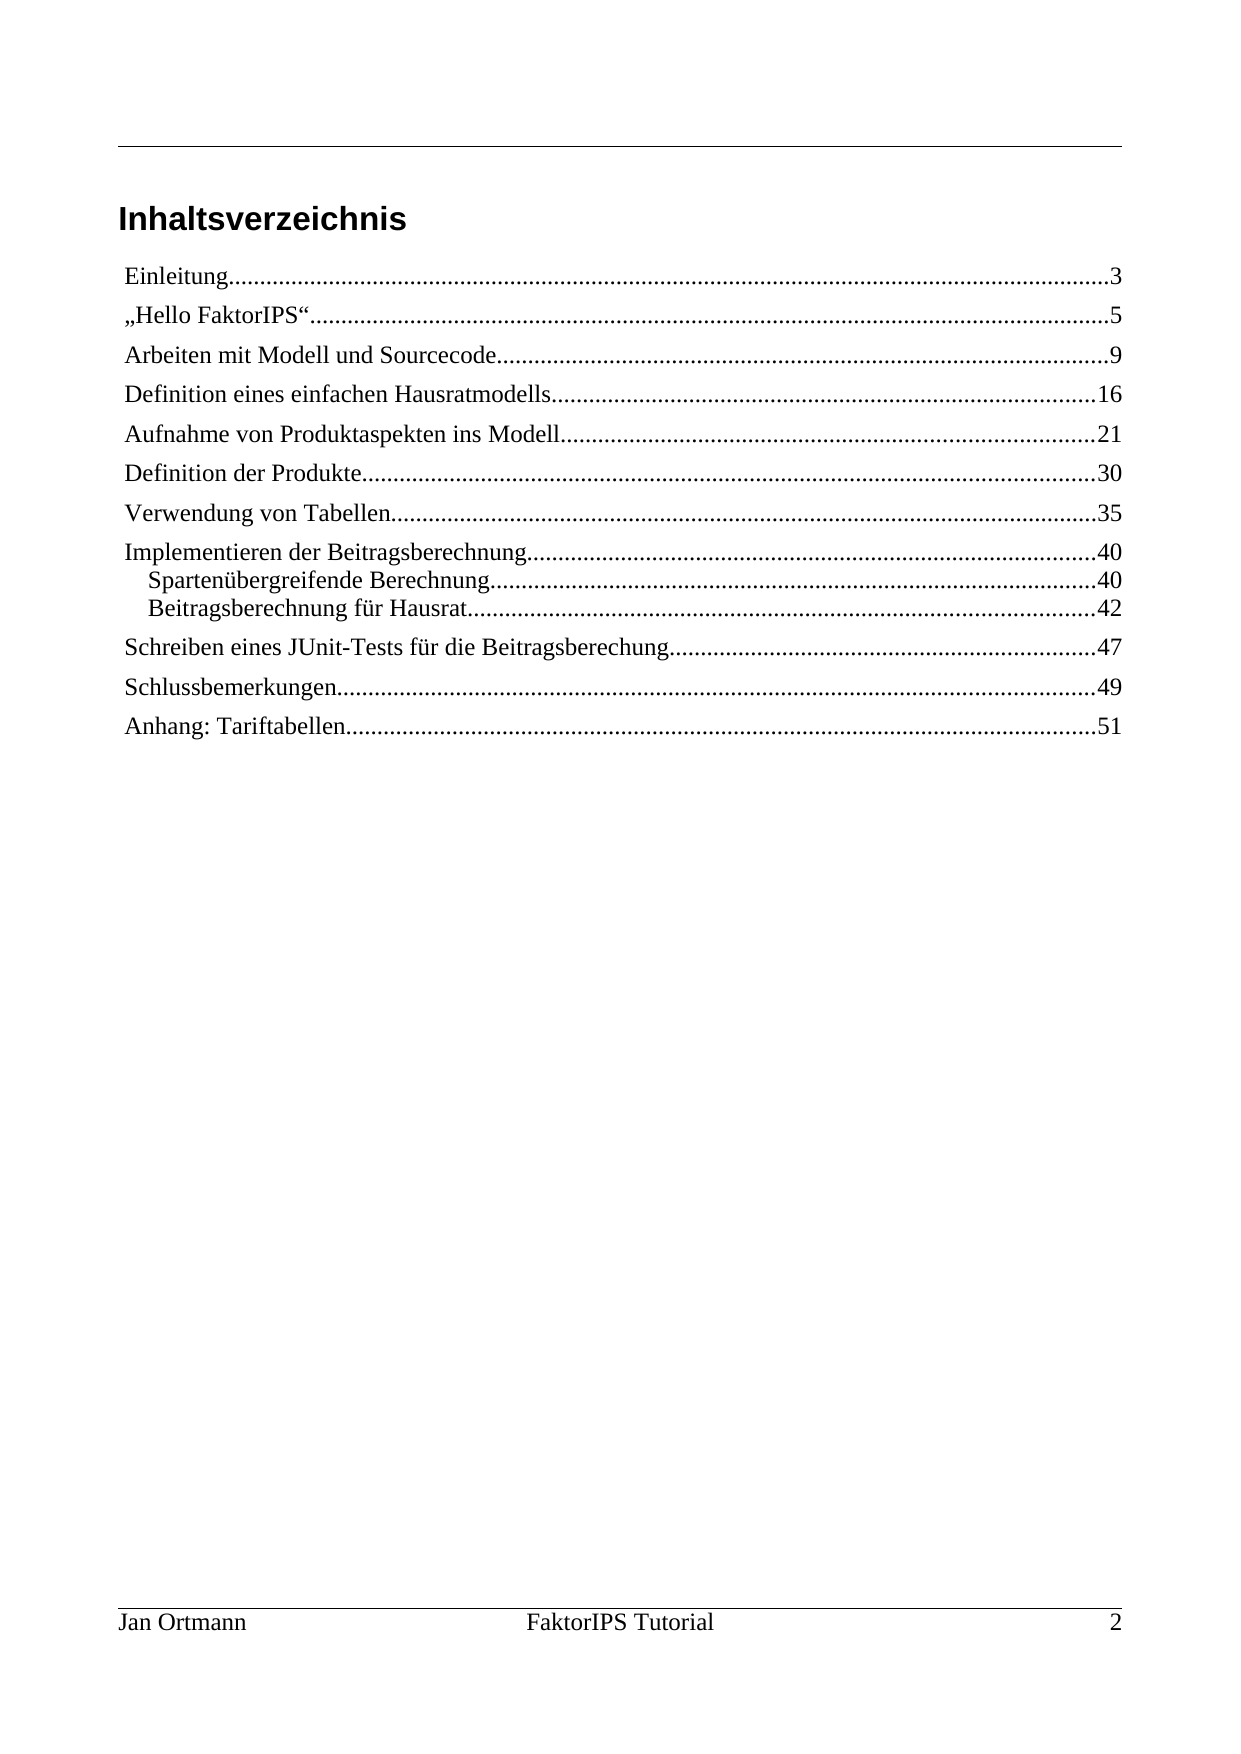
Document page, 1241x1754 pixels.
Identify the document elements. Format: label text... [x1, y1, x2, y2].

text Aufnahme von Produktaspekten ins Modell 21 [124, 420, 1122, 448]
text „Hello FaktorIPS“ 5 [124, 301, 1122, 329]
text Spartenübergreifende Berechnung 40 [148, 566, 1122, 594]
text Verwendung von Tabellen 35 [124, 499, 1122, 527]
text Anhang: Tariftabellen 51 [124, 712, 1122, 740]
text Schreiben eines JUnit-Tests für die Beitragsberechung 47 [124, 633, 1122, 661]
text Schlussbemerkungen 49 [124, 673, 1122, 700]
text Implementieren der Beitragsberechnung 40 [124, 538, 1122, 566]
text Beitragsberechnung für Hausrat 42 [148, 594, 1122, 621]
text Definition der Produkte 30 [124, 459, 1122, 487]
text Arbeiten mit Modell und Sourcecode 9 [124, 341, 1122, 369]
subtitle Inhaltsverzeichnis [118, 200, 1122, 238]
text Definition eines einfachen Hausratmodells 16 [124, 380, 1122, 408]
text Einleitung 3 [124, 262, 1122, 290]
